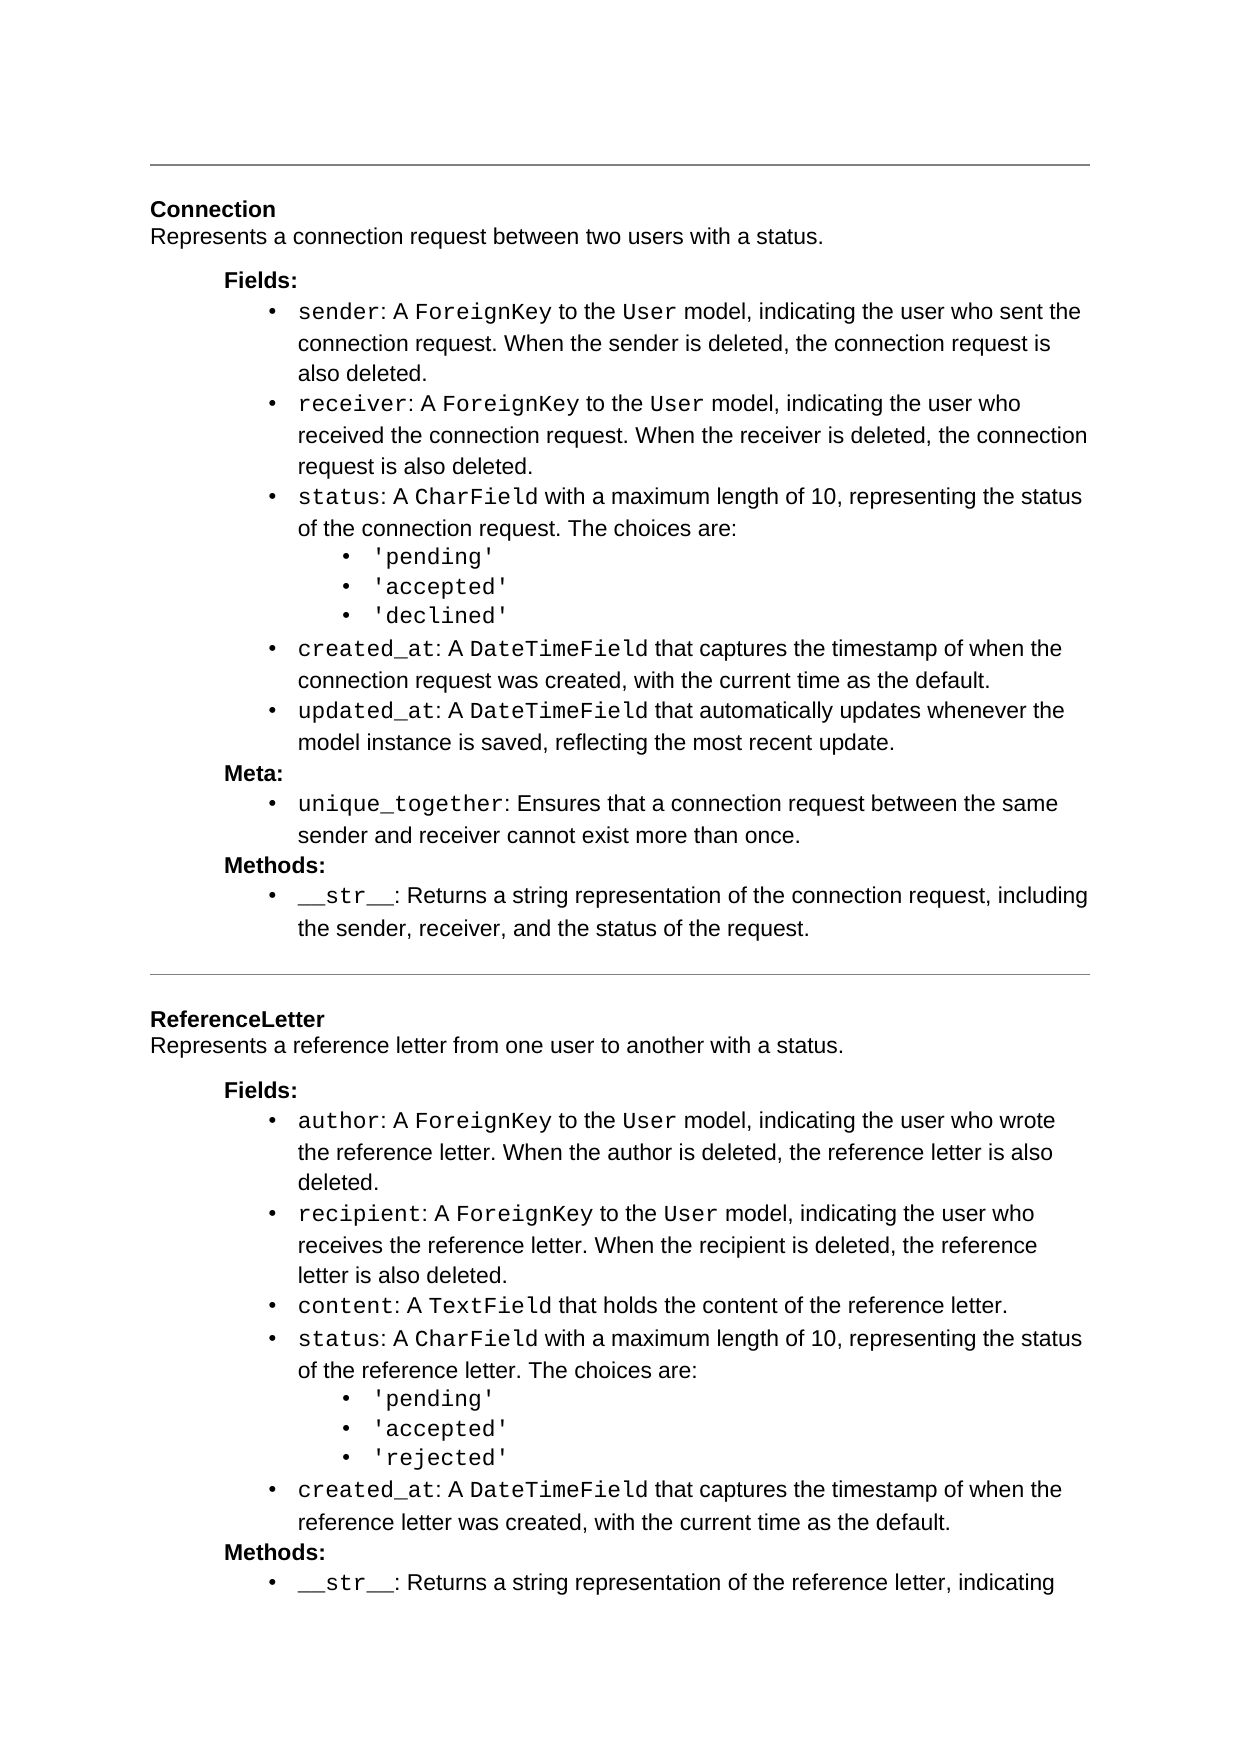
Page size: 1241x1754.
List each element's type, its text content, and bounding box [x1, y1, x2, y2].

list updated_at: A DateTimeField that automatically updates whenever the model instance is saved, reflecting the most recent update. [268, 697, 1090, 756]
list Methods: [194, 852, 1090, 878]
list sender: A ForeignKey to the User model, indicating the user who sent the connection request. When the sender is deleted, the connection request is also deleted. [268, 298, 1090, 386]
list 'declined' [342, 605, 1090, 631]
list Meta: [194, 759, 1090, 786]
list receiver: A ForeignKey to the User model, indicating the user who received the connection request. When the receiver is deleted, the connection request is also deleted. [268, 390, 1090, 479]
list status: A CharField with a maximum length of 10, representing the status of the connection request. The choices are: [268, 483, 1090, 541]
list content: A TextField that holds the content of the reference letter. [268, 1292, 1090, 1321]
text Connection [150, 196, 1090, 223]
list 'accepted' [342, 1417, 1090, 1443]
list 'rejected' [342, 1447, 1090, 1473]
list Fields: [194, 267, 1090, 294]
list created_at: A DateTimeField that captures the timestamp of when the reference letter was created, with the current time as the default. [268, 1476, 1090, 1535]
list status: A CharField with a maximum length of 10, representing the status of the reference letter. The choices are: [268, 1325, 1090, 1383]
list __str__: Returns a string representation of the connection request, including the sender, receiver, and the status of the request. [268, 882, 1090, 941]
list unique_together: Ensures that a connection request between the same sender and receiver cannot exist more than once. [268, 790, 1090, 848]
list Methods: [194, 1539, 1090, 1565]
list 'pending' [342, 1387, 1090, 1413]
text Represents a connection request between two users with a status. [150, 223, 1090, 249]
list __str__: Returns a string representation of the reference letter, indicating [268, 1569, 1090, 1597]
list created_at: A DateTimeField that captures the timestamp of when the connection request was created, with the current time as the default. [268, 635, 1090, 693]
list Fields: [194, 1077, 1090, 1103]
list 'accepted' [342, 575, 1090, 601]
list recipient: A ForeignKey to the User model, indicating the user who receives the reference letter. When the recipient is deleted, the reference letter is also deleted. [268, 1199, 1090, 1288]
text ReferenceLetter [150, 1006, 1090, 1032]
text Represents a reference letter from one user to another with a status. [150, 1032, 1090, 1058]
list author: A ForeignKey to the User model, indicating the user who wrote the reference letter. When the author is deleted, the reference letter is also deleted. [268, 1107, 1090, 1196]
list 'pending' [342, 545, 1090, 571]
